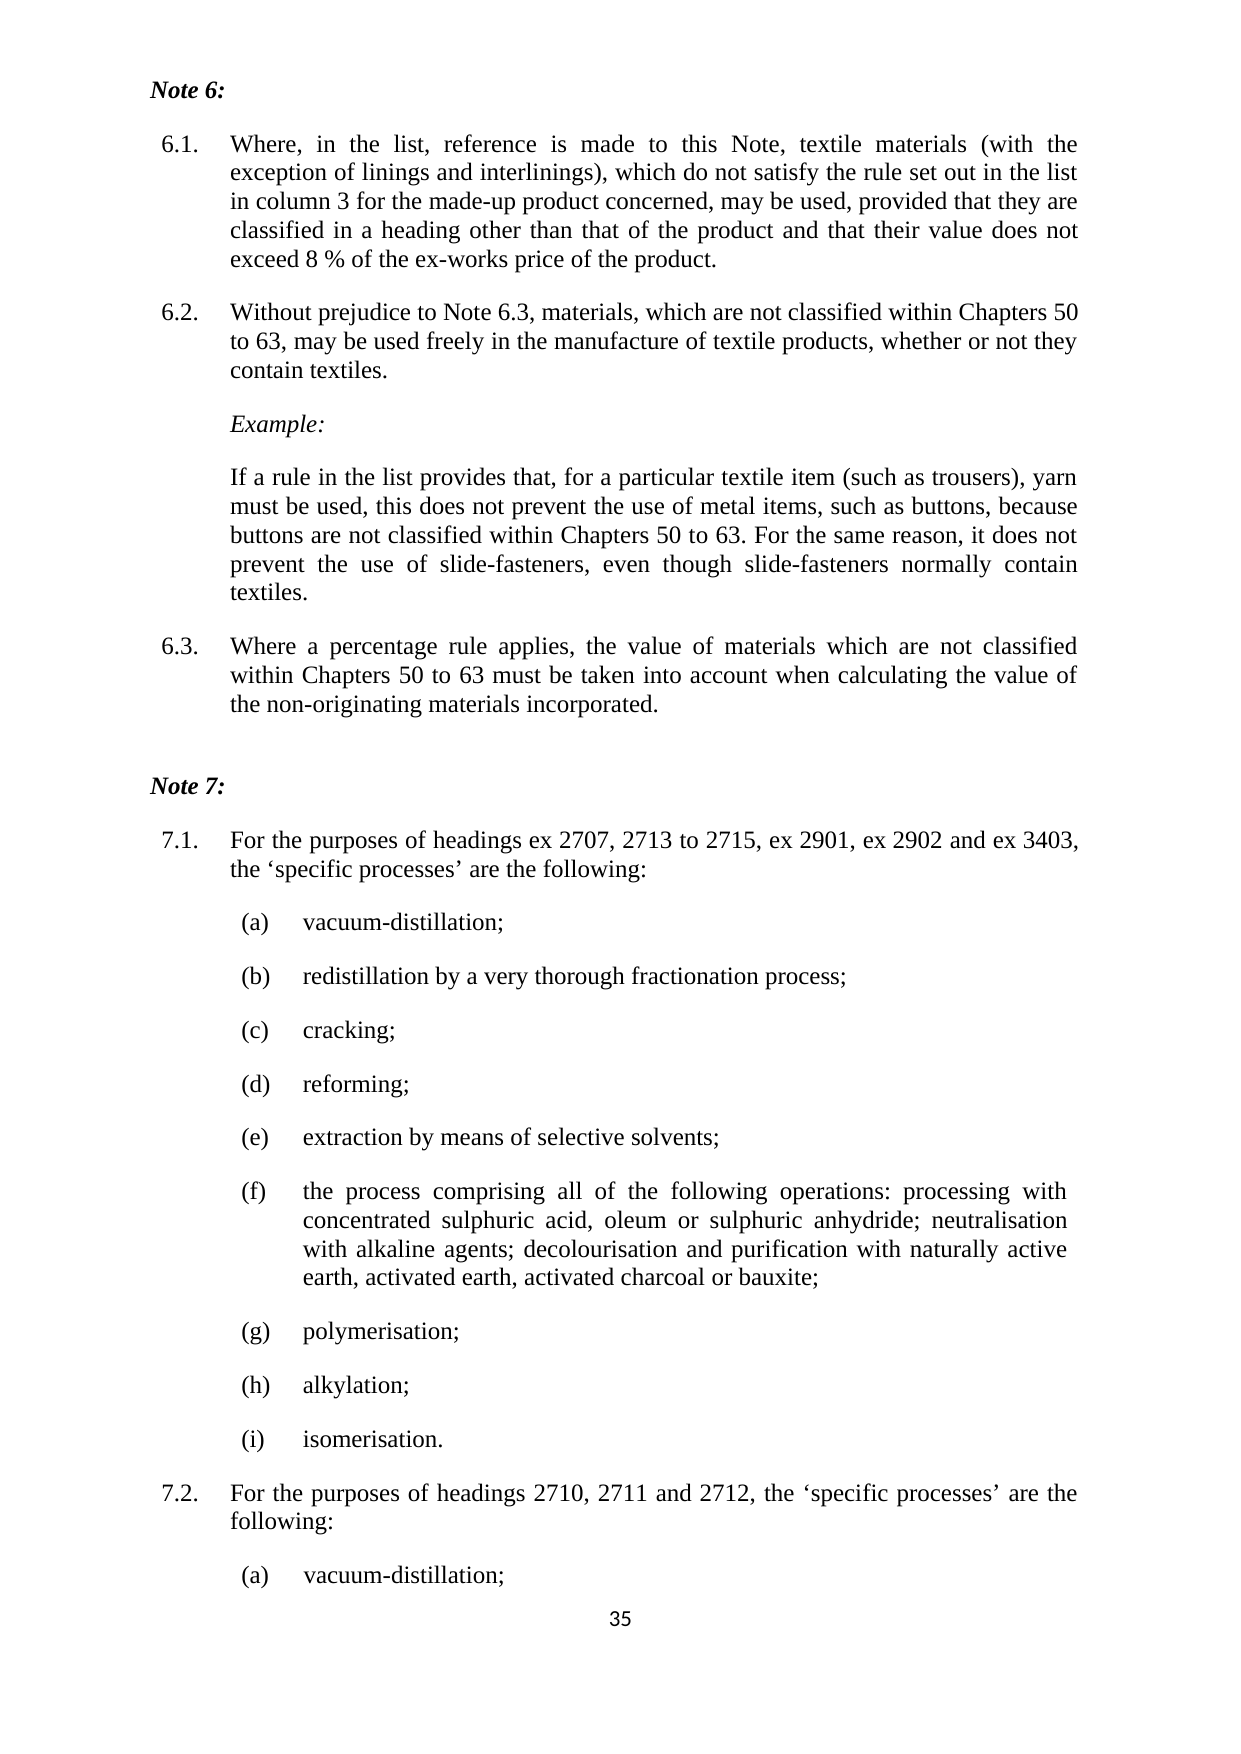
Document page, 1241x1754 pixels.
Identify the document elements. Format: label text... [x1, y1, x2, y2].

table_cell reforming; [291, 1069, 1079, 1122]
table_cell For the purposes of headings 2710, 2711 and 2712, the ‘specific processes’ are the following: [219, 1478, 1090, 1589]
table_header Where, in the list, reference is made to this Note, textile materials (with the exception of linings and interlinings), which do not satisfy the rule set out in the list in column 3 for the made-up product concerned, may be used, provided that they are classified in a heading other than that of the product and that their value does not exceed 8 % of the ex-works price of the product. [219, 129, 1090, 297]
table_cell 6.3. [150, 631, 218, 742]
table_cell (f) [230, 1176, 291, 1316]
table_cell (e) [230, 1123, 291, 1176]
table_header vacuum-distillation; [291, 908, 1079, 961]
table_cell Without prejudice to Note 6.3, materials, which are not classified within Chapters 50 to 63, may be used freely in the manufacture of textile products, whether or not they contain textiles. Example: If a rule in the list provides that, for a particular textile item (such as trousers), yarn must be used, this does not prevent the use of metal items, such as buttons, because buttons are not classified within Chapters 50 to 63. For the same reason, it does not prevent the use of slide-fasteners, even though slide-fasteners normally contain textiles. [219, 298, 1090, 631]
table_cell (i) [230, 1424, 291, 1477]
table_header vacuum-distillation; [292, 1560, 1079, 1589]
table_header 6.1. [150, 129, 218, 297]
table_cell 6.2. [150, 298, 218, 631]
table_cell alkylation; [291, 1370, 1079, 1424]
table_cell (g) [230, 1316, 291, 1370]
table_header (a) [230, 908, 291, 961]
table_header For the purposes of headings ex 2707, 2713 to 2715, ex 2901, ex 2902 and ex 3403, the ‘specific processes’ are the following: [219, 825, 1090, 1478]
table_cell (h) [230, 1370, 291, 1424]
table_cell the process comprising all of the following operations: processing with concentrated sulphuric acid, oleum or sulphuric anhydride; neutralisation with alkaline agents; decolourisation and purification with naturally active earth, activated earth, activated charcoal or bauxite; [291, 1176, 1079, 1316]
table_cell redistillation by a very thorough fractionation process; [291, 961, 1079, 1015]
table_header 7.1. [150, 825, 218, 1478]
table_cell Where a percentage rule applies, the value of materials which are not classified within Chapters 50 to 63 must be taken into account when calculating the value of the non-originating materials incorporated. [219, 631, 1090, 742]
table_cell 7.2. [150, 1478, 218, 1589]
table_cell (b) [230, 961, 291, 1015]
text Note 6: [150, 75, 1090, 104]
table_cell isomerisation. [291, 1424, 1079, 1477]
table_header (a) [230, 1560, 292, 1589]
table_cell polymerisation; [291, 1316, 1079, 1370]
table_cell (d) [230, 1069, 291, 1122]
text Note 7: [150, 771, 1090, 800]
table_cell extraction by means of selective solvents; [291, 1123, 1079, 1176]
table_cell (c) [230, 1015, 291, 1069]
table_cell cracking; [291, 1015, 1079, 1069]
